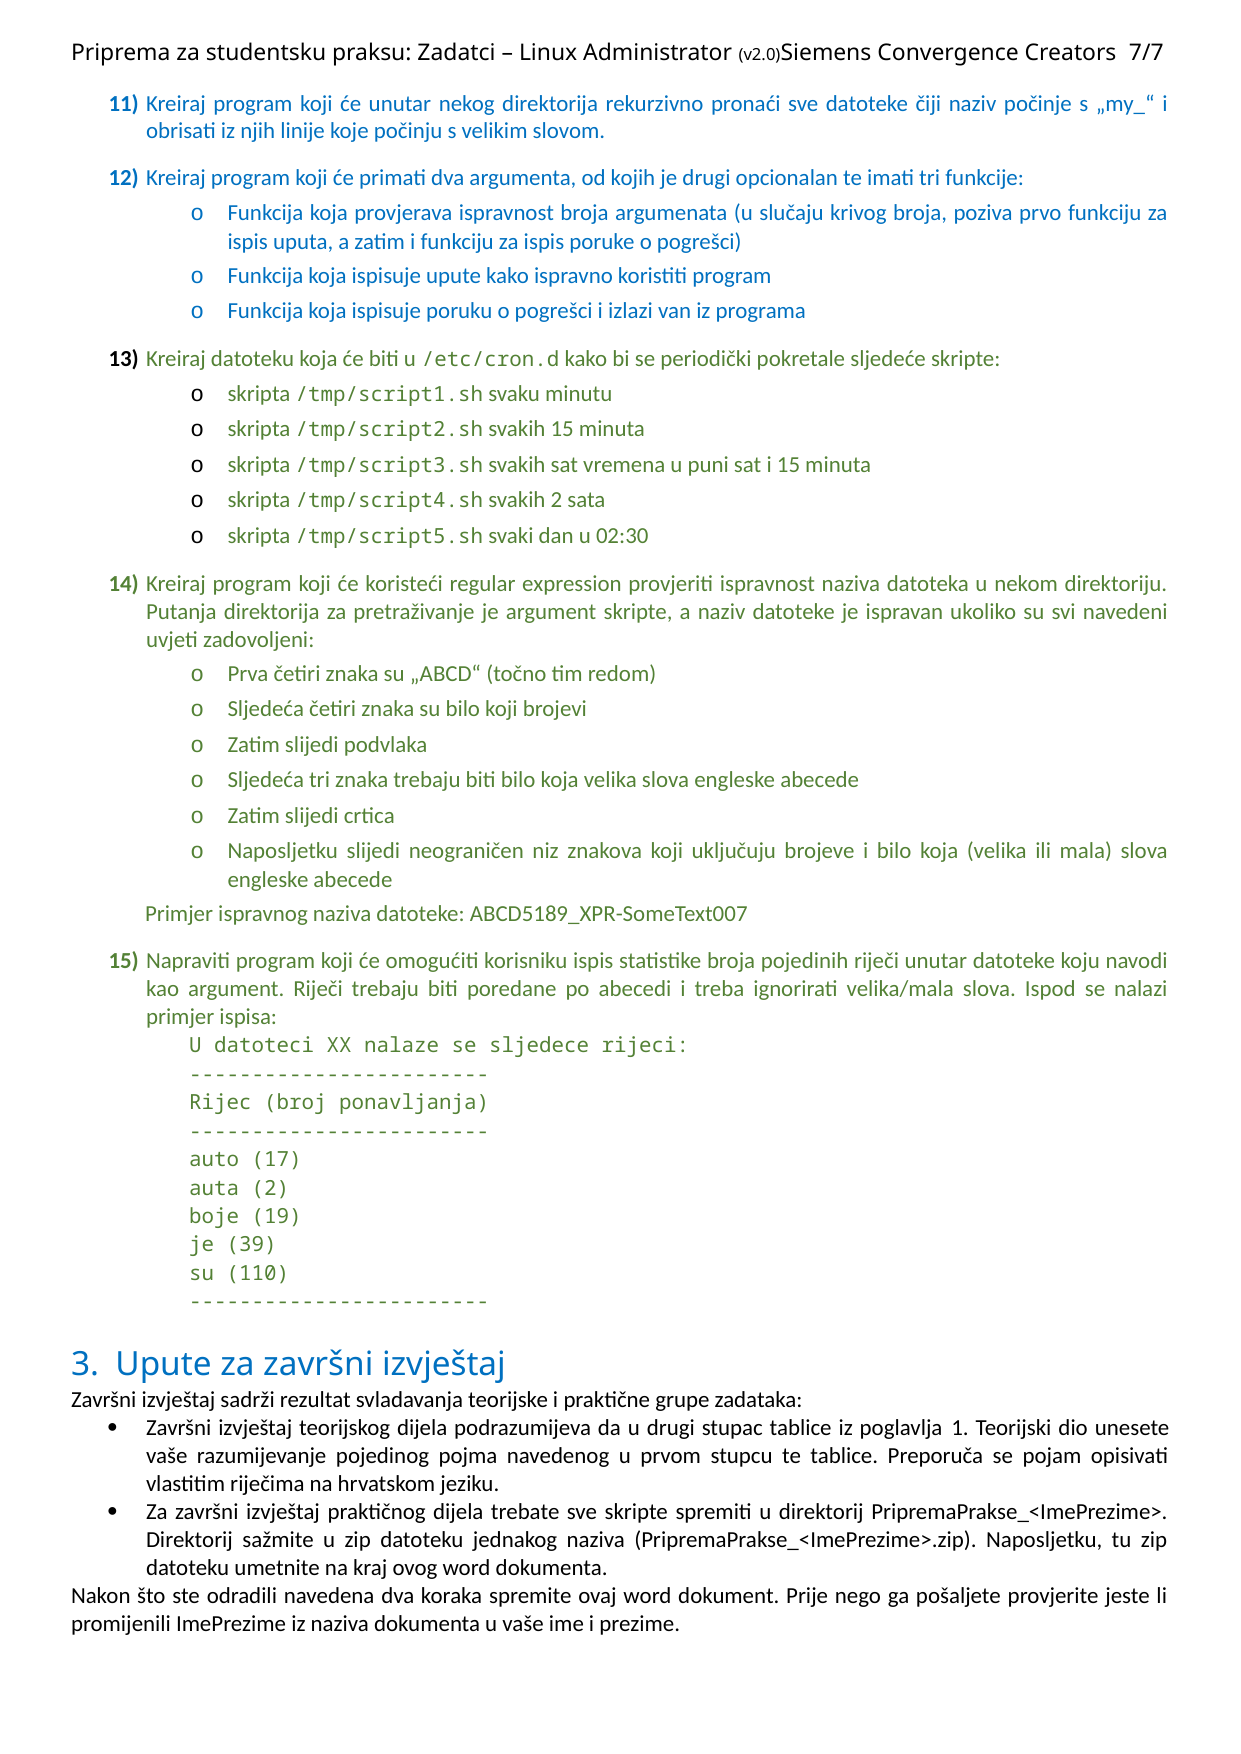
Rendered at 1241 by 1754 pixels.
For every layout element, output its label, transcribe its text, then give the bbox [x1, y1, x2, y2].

list skripta /tmp/script2.sh svakih 15 minuta [190, 414, 1169, 444]
text Završni izvještaj sadrži rezultat svladavanja teorijske i praktične grupe zadataka: [71, 1385, 1169, 1413]
text Primjer ispravnog naziva datoteke: ABCD5189_XPR-SomeText007 [145, 899, 1169, 928]
list Funkcija koja provjerava ispravnost broja argumenata (u slučaju krivog broja, poziva prvo funkciju za ispis uputa, a zatim i funkciju za ispis poruke o pogrešci) [190, 198, 1169, 255]
text U datoteci XX nalaze se sljedece rijeci: [189, 1030, 1169, 1059]
list Kreiraj program koji će koristeći regular expression provjeriti ispravnost naziva datoteka u nekom direktoriju. Putanja direktorija za pretraživanje je argument skripte, a naziv datoteke je ispravan ukoliko su svi navedeni uvjeti zadovoljeni: [108, 569, 1169, 653]
list Funkcija koja ispisuje upute kako ispravno koristiti program [190, 261, 1169, 290]
list Kreiraj program koji će unutar nekog direktorija rekurzivno pronaći sve datoteke čiji naziv počinje s „my_“ i obrisati iz njih linije koje počinju s velikim slovom. [108, 89, 1169, 145]
text Rijec (broj ponavljanja) [189, 1087, 1169, 1116]
list Napraviti program koji će omogućiti korisniku ispis statistike broja pojedinih riječi unutar datoteke koju navodi kao argument. Riječi trebaju biti poredane po abecedi i treba ignorirati velika/mala slova. Ispod se nalazi primjer ispisa: [108, 946, 1169, 1030]
list Za završni izvještaj praktičnog dijela trebate sve skripte spremiti u direktorij PripremaPrakse_<ImePrezime>. Direktorij sažmite u zip datoteku jednakog naziva (PripremaPrakse_<ImePrezime>.zip). Naposljetku, tu zip datoteku umetnite na kraj ovog word dokumenta. [108, 1497, 1169, 1581]
text ------------------------ [189, 1286, 1169, 1315]
list Funkcija koja ispisuje poruku o pogrešci i izlazi van iz programa [190, 297, 1169, 326]
list skripta /tmp/script4.sh svakih 2 sata [190, 485, 1169, 514]
text Nakon što ste odradili navedena dva koraka spremite ovaj word dokument. Prije nego ga pošaljete provjerite jeste li promijenili ImePrezime iz naziva dokumenta u vaše ime i prezime. [71, 1581, 1169, 1637]
list skripta /tmp/script1.sh svaku minutu [190, 379, 1169, 408]
list Naposljetku slijedi neograničen niz znakova koji uključuju brojeve i bilo koja (velika ili mala) slova engleske abecede [190, 836, 1169, 893]
list Zatim slijedi podvlaka [190, 730, 1169, 759]
text su (110) [189, 1258, 1169, 1286]
text je (39) [189, 1229, 1169, 1258]
list Kreiraj datoteku koja će biti u /etc/cron.d kako bi se periodički pokretale sljedeće skripte: [108, 344, 1169, 373]
list Sljedeća tri znaka trebaju biti bilo koja velika slova engleske abecede [190, 765, 1169, 794]
text boje (19) [189, 1201, 1169, 1229]
subtitle Upute za završni izvještaj [71, 1340, 1169, 1385]
text auto (17) [189, 1144, 1169, 1173]
list skripta /tmp/script3.sh svakih sat vremena u puni sat i 15 minuta [190, 450, 1169, 479]
text ------------------------ [189, 1116, 1169, 1144]
list Završni izvještaj teorijskog dijela podrazumijeva da u drugi stupac tablice iz poglavlja 1. Teorijski dio unesete vaše razumijevanje pojedinog pojma navedenog u prvom stupcu te tablice. Preporuča se pojam opisivati vlastitim riječima na hrvatskom jeziku. [108, 1413, 1169, 1497]
text ------------------------ [189, 1059, 1169, 1087]
list Kreiraj program koji će primati dva argumenta, od kojih je drugi opcionalan te imati tri funkcije: [108, 163, 1169, 191]
text auta (2) [189, 1173, 1169, 1201]
list Sljedeća četiri znaka su bilo koji brojevi [190, 694, 1169, 724]
list skripta /tmp/script5.sh svaki dan u 02:30 [190, 521, 1169, 550]
list Zatim slijedi crtica [190, 801, 1169, 830]
list Prva četiri znaka su „ABCD“ (točno tim redom) [190, 659, 1169, 688]
